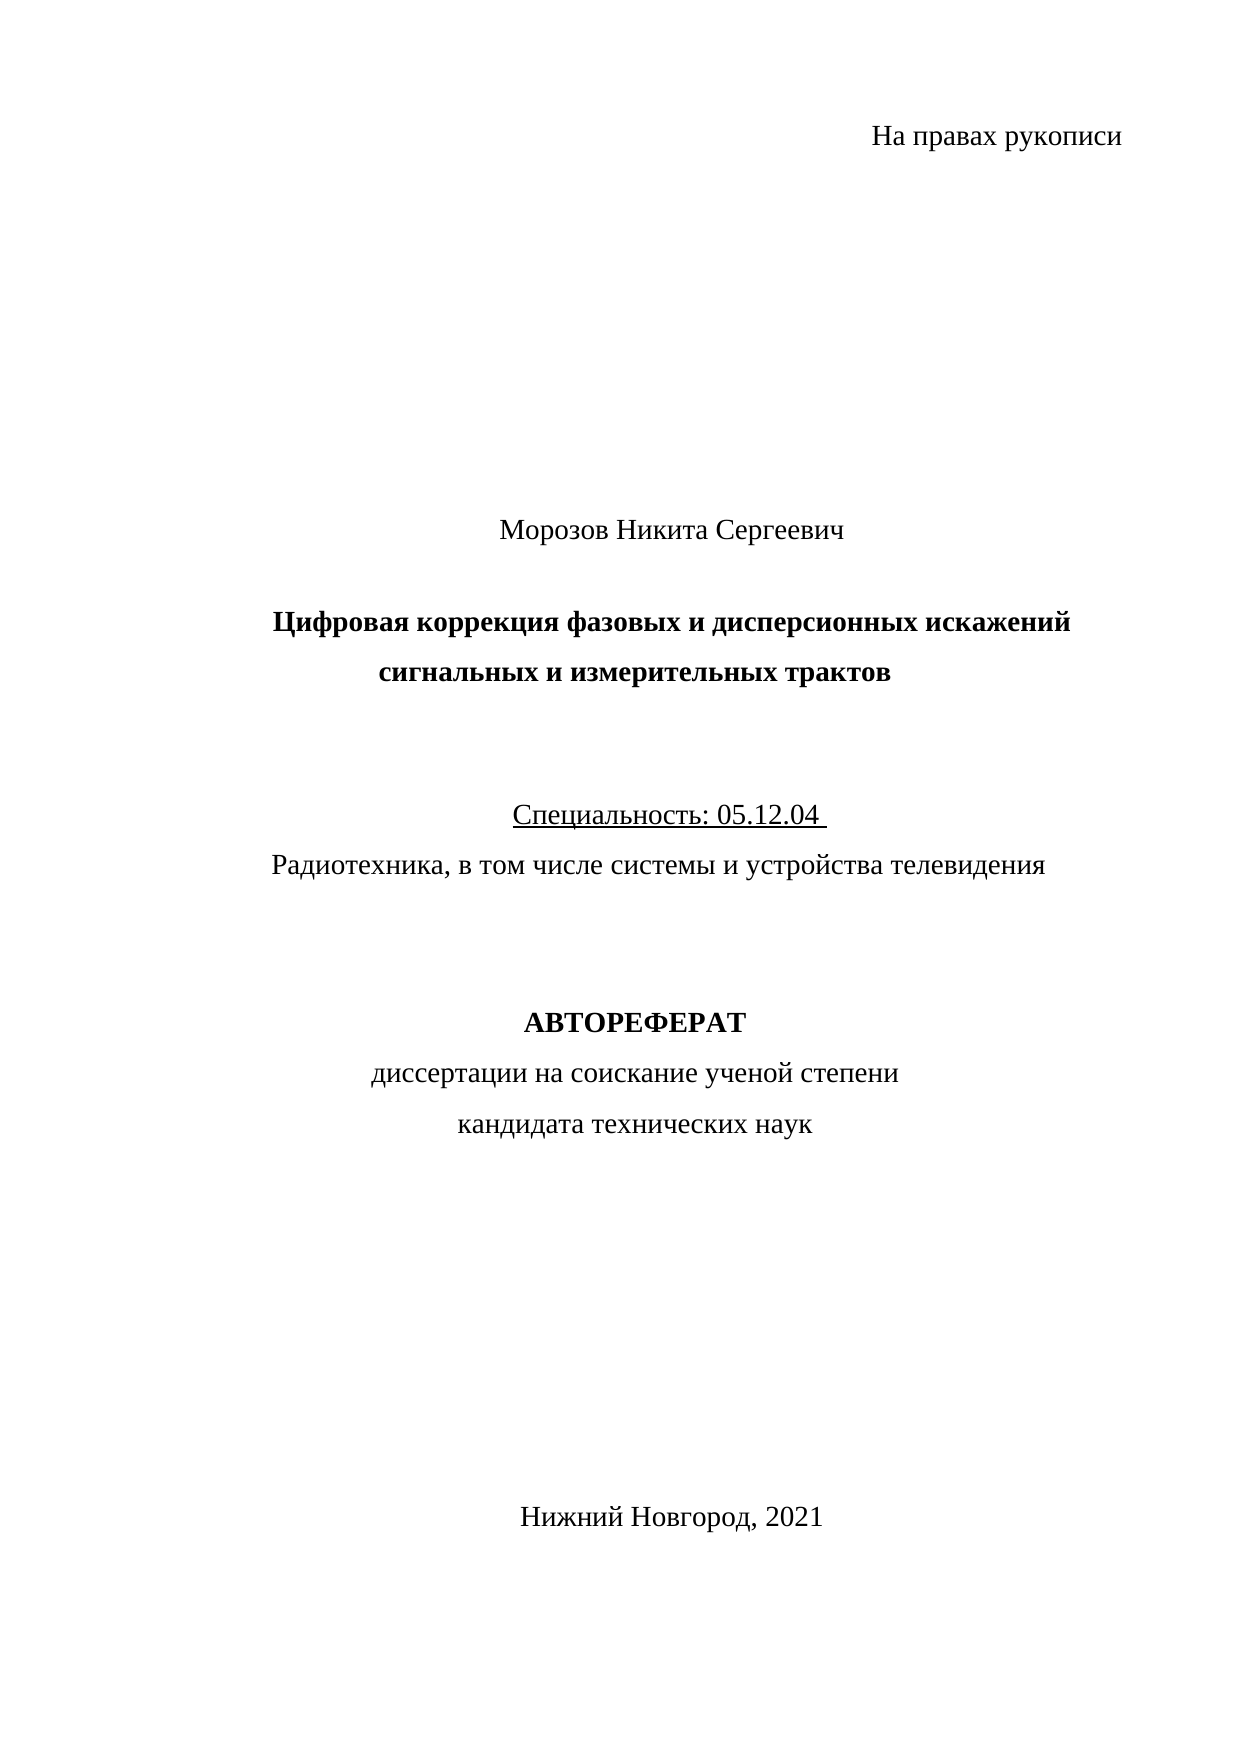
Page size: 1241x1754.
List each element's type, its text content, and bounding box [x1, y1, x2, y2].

text Морозов Никита Сергеевич [148, 512, 1122, 546]
text Цифровая коррекция фазовых и дисперсионных искажений сигнальных и измерительных трактов [148, 604, 1122, 688]
text АВТОРЕФЕРАТ диссертации на соискание ученой степени [148, 1005, 1122, 1089]
text кандидата технических наук [148, 1106, 1122, 1175]
subtitle Нижний Новгород, 2021 [148, 1499, 1122, 1533]
text Специальность: 05.12.04 [251, 797, 1080, 830]
text На правах рукописи [148, 118, 1122, 286]
text Радиотехника, в том числе системы и устройства телевидения [251, 847, 1080, 881]
